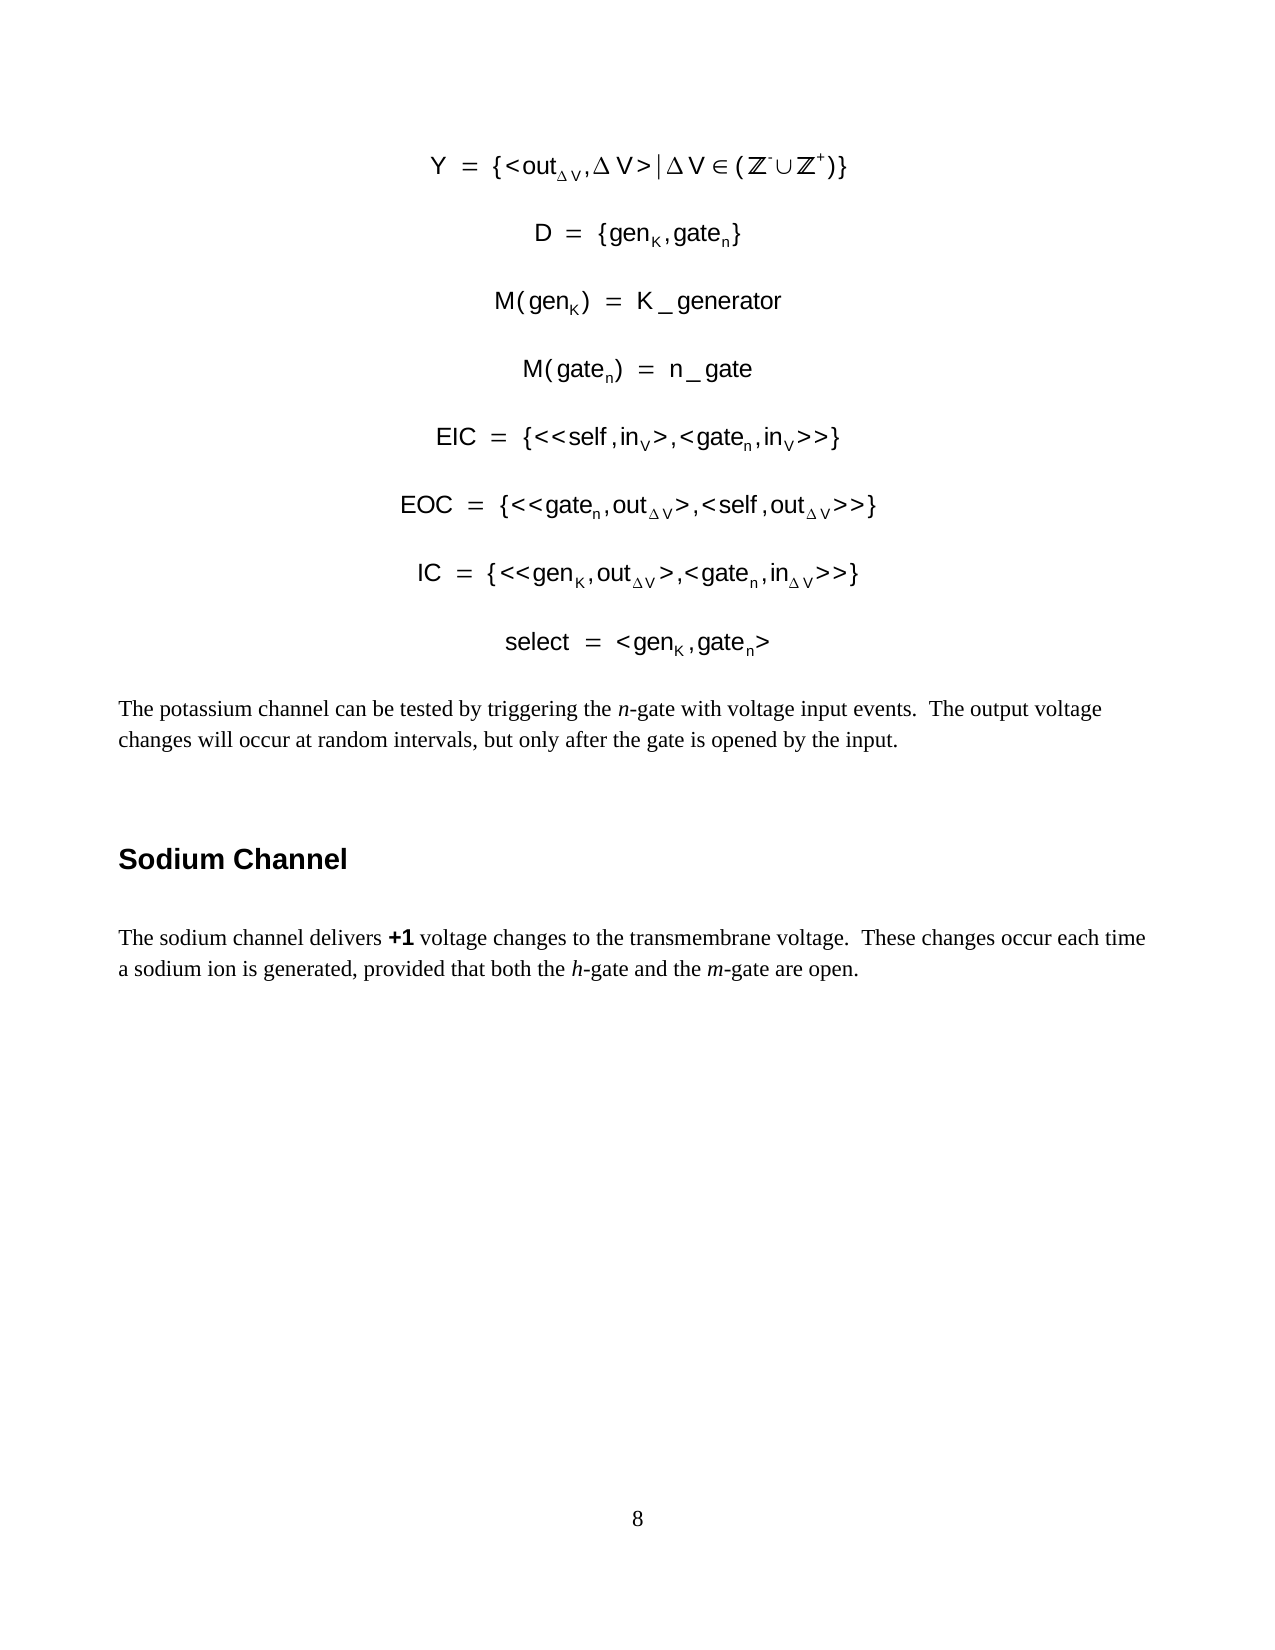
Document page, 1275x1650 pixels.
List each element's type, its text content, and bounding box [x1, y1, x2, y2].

text The potassium channel can be tested by triggering the n-gate with voltage input events. The output voltage changes will occur at random intervals, but only after the gate is opened by the input. [118, 696, 1157, 752]
text The sodium channel delivers +1 voltage changes to the transmembrane voltage. These changes occur each time a sodium ion is generated, provided that both the h-gate and the m-gate are open. [118, 925, 1157, 981]
subtitle Sodium Channel [118, 843, 1157, 875]
